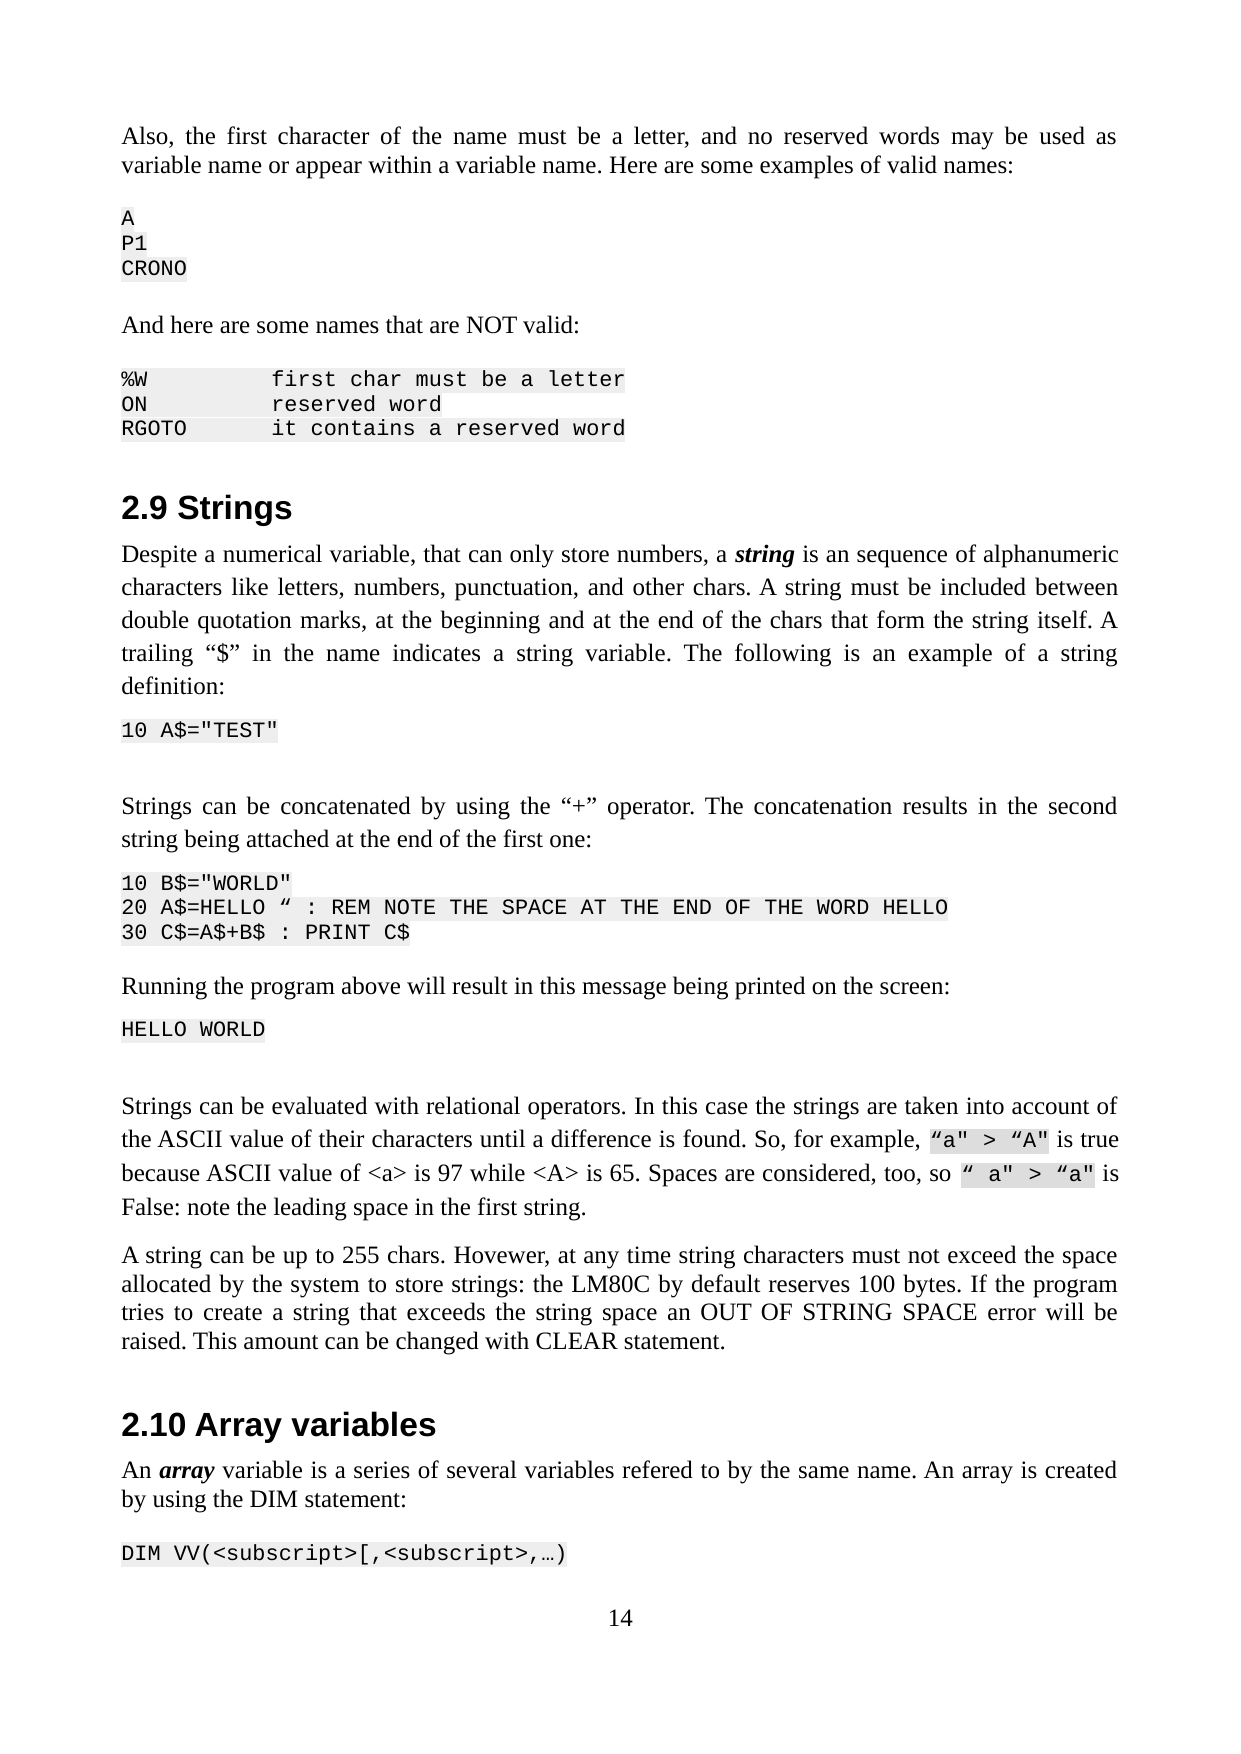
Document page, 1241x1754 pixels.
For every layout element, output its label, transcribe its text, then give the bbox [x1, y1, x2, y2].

text A [134, 207, 1119, 232]
subtitle 2.10 Array variables [121, 1404, 1119, 1443]
text HELLO WORLD [121, 1018, 1119, 1043]
text ON reserved word [442, 393, 1119, 417]
text A string can be up to 255 chars. Hovewer, at any time string characters must not exceed the space allocated by the system to store strings: the LM80C by default reserves 100 bytes. If the program tries to create a string that exceeds the string space an OUT OF STRING SPACE error will be raised. This amount can be changed with CLEAR statement. [121, 1240, 1119, 1355]
text 10 B$="WORLD" [292, 872, 1119, 897]
text Strings can be evaluated with relational operators. In this case the strings are taken into account of the ASCII value of their characters until a difference is found. So, for example, “a" > “A" is true because ASCII value of <a> is 97 while <A> is 65. Spaces are considered, too, so “ a" > “a" is False: note the leading space in the first string. [121, 1091, 1119, 1221]
text 20 A$=HELLO “ : REM NOTE THE SPACE AT THE END OF THE WORD HELLO [948, 897, 1119, 921]
text RGOTO it contains a reserved word [121, 417, 1119, 442]
text DIM VV(<subscript>[,<subscript>,…) [567, 1542, 1119, 1567]
text Also, the first character of the name must be a letter, and no reserved words may be used as variable name or appear within a variable name. Here are some examples of valid names: [121, 121, 1119, 178]
text 30 C$=A$+B$ : PRINT C$ [410, 921, 1119, 946]
text %W first char must be a letter [625, 368, 1119, 393]
text Strings can be concatenated by using the “+” operator. The concatenation results in the second string being attached at the end of the first one: [121, 791, 1119, 853]
text CRONO [187, 257, 1119, 282]
text And here are some names that are NOT valid: [121, 310, 1119, 339]
text Despite a numerical variable, that can only store numbers, a string is an sequence of alphanumeric characters like letters, numbers, punctuation, and other chars. A string must be included between double quotation marks, at the beginning and at the end of the chars that form the string itself. A trailing “$” in the name indicates a string variable. The following is an example of a string definition: [121, 539, 1119, 700]
subtitle 2.9 Strings [121, 488, 1119, 527]
text An array variable is a series of several variables refered to by the same name. An array is created by using the DIM statement: [121, 1456, 1119, 1513]
text 10 A$="TEST" [278, 719, 1119, 743]
text P1 [147, 232, 1119, 257]
text Running the program above will result in this message being printed on the screen: [121, 971, 1119, 1000]
